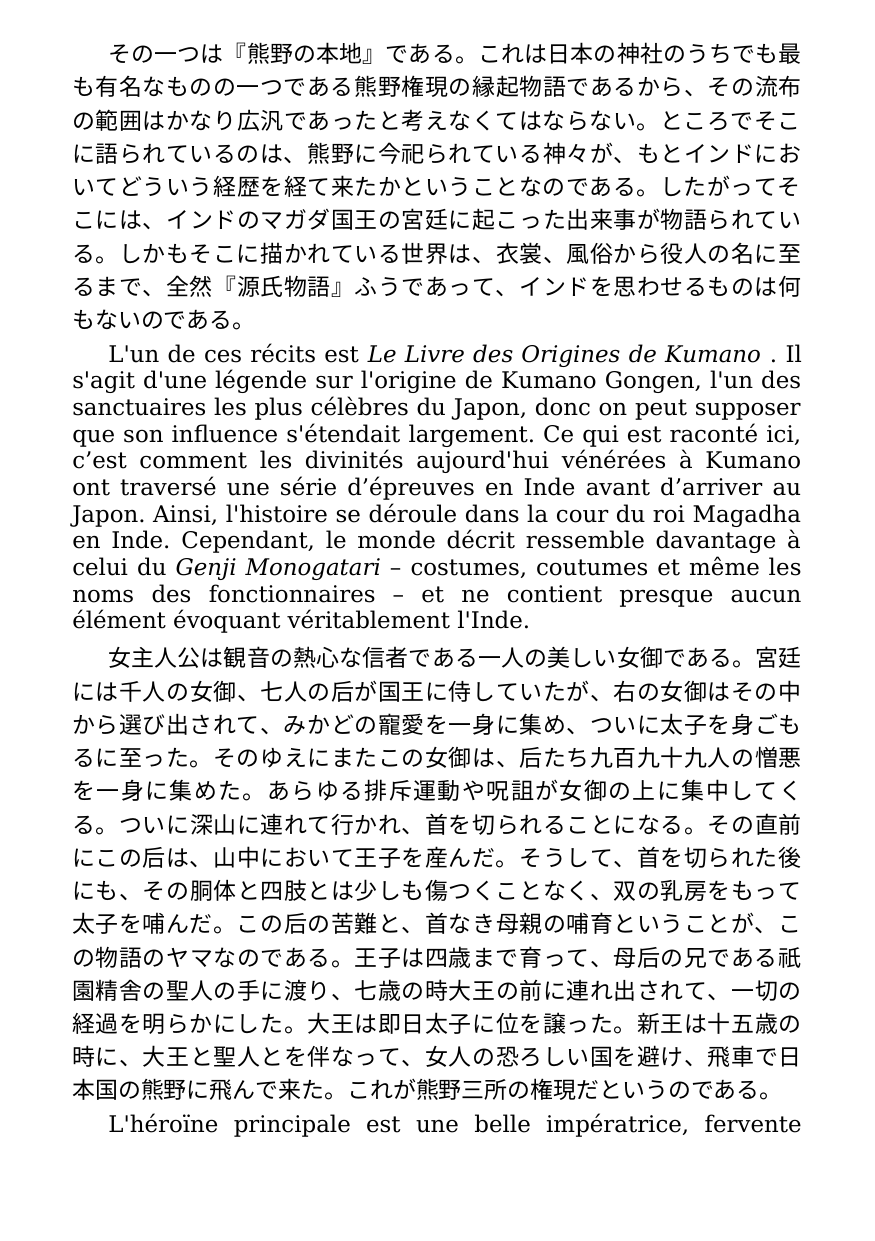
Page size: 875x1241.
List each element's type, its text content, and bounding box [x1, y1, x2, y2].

text 女主人公は観音の熱心な信者である一人の美しい女御である。宮廷には千人の女御、七人の后が国王に侍していたが、右の女御はその中から選び出されて、みかどの寵愛を一身に集め、ついに太子を身ごもるに至った。そのゆえにまたこの女御は、后たち九百九十九人の憎悪を一身に集めた。あらゆる排斥運動や呪詛が女御の上に集中してくる。ついに深山に連れて行かれ、首を切られることになる。その直前にこの后は、山中において王子を産んだ。そうして、首を切られた後にも、その胴体と四肢とは少しも傷つくことなく、双の乳房をもって太子を哺んだ。この后の苦難と、首なき母親の哺育ということが、この物語のヤマなのである。王子は四歳まで育って、母后の兄である祇園精舎の聖人の手に渡り、七歳の時大王の前に連れ出されて、一切の経過を明らかにした。大王は即日太子に位を譲った。新王は十五歳の時に、大王と聖人とを伴なって、女人の恐ろしい国を避け、飛車で日本国の熊野に飛んで来た。これが熊野三所の権現だというのである。 [72, 640, 802, 1106]
text L'héroïne principale est une belle impératrice, fervente [72, 1111, 802, 1138]
text その一つは『熊野の本地』である。これは日本の神社のうちでも最も有名なものの一つである熊野権現の縁起物語であるから、その流布の範囲はかなり広汎であったと考えなくてはならない。ところでそこに語られているのは、熊野に今祀られている神々が、もとインドにおいてどういう経歴を経て来たかということなのである。したがってそこには、インドのマガダ国王の宮廷に起こった出来事が物語られている。しかもそこに描かれている世界は、衣裳、風俗から役人の名に至るまで、全然『源氏物語』ふうであって、インドを思わせるものは何もないのである。 [72, 36, 802, 335]
text L'un de ces récits est Le Livre des Origines de Kumano . Il s'agit d'une légende sur l'origine de Kumano Gongen, l'un des sanctuaires les plus célèbres du Japon, donc on peut supposer que son influence s'étendait largement. Ce qui est raconté ici, c’est comment les divinités aujourd'hui vénérées à Kumano ont traversé une série d’épreuves en Inde avant d’arriver au Japon. Ainsi, l'histoire se déroule dans la cour du roi Magadha en Inde. Cependant, le monde décrit ressemble davantage à celui du Genji Monogatari – costumes, coutumes et même les noms des fonctionnaires – et ne contient presque aucun élément évoquant véritablement l'Inde. [72, 341, 802, 634]
